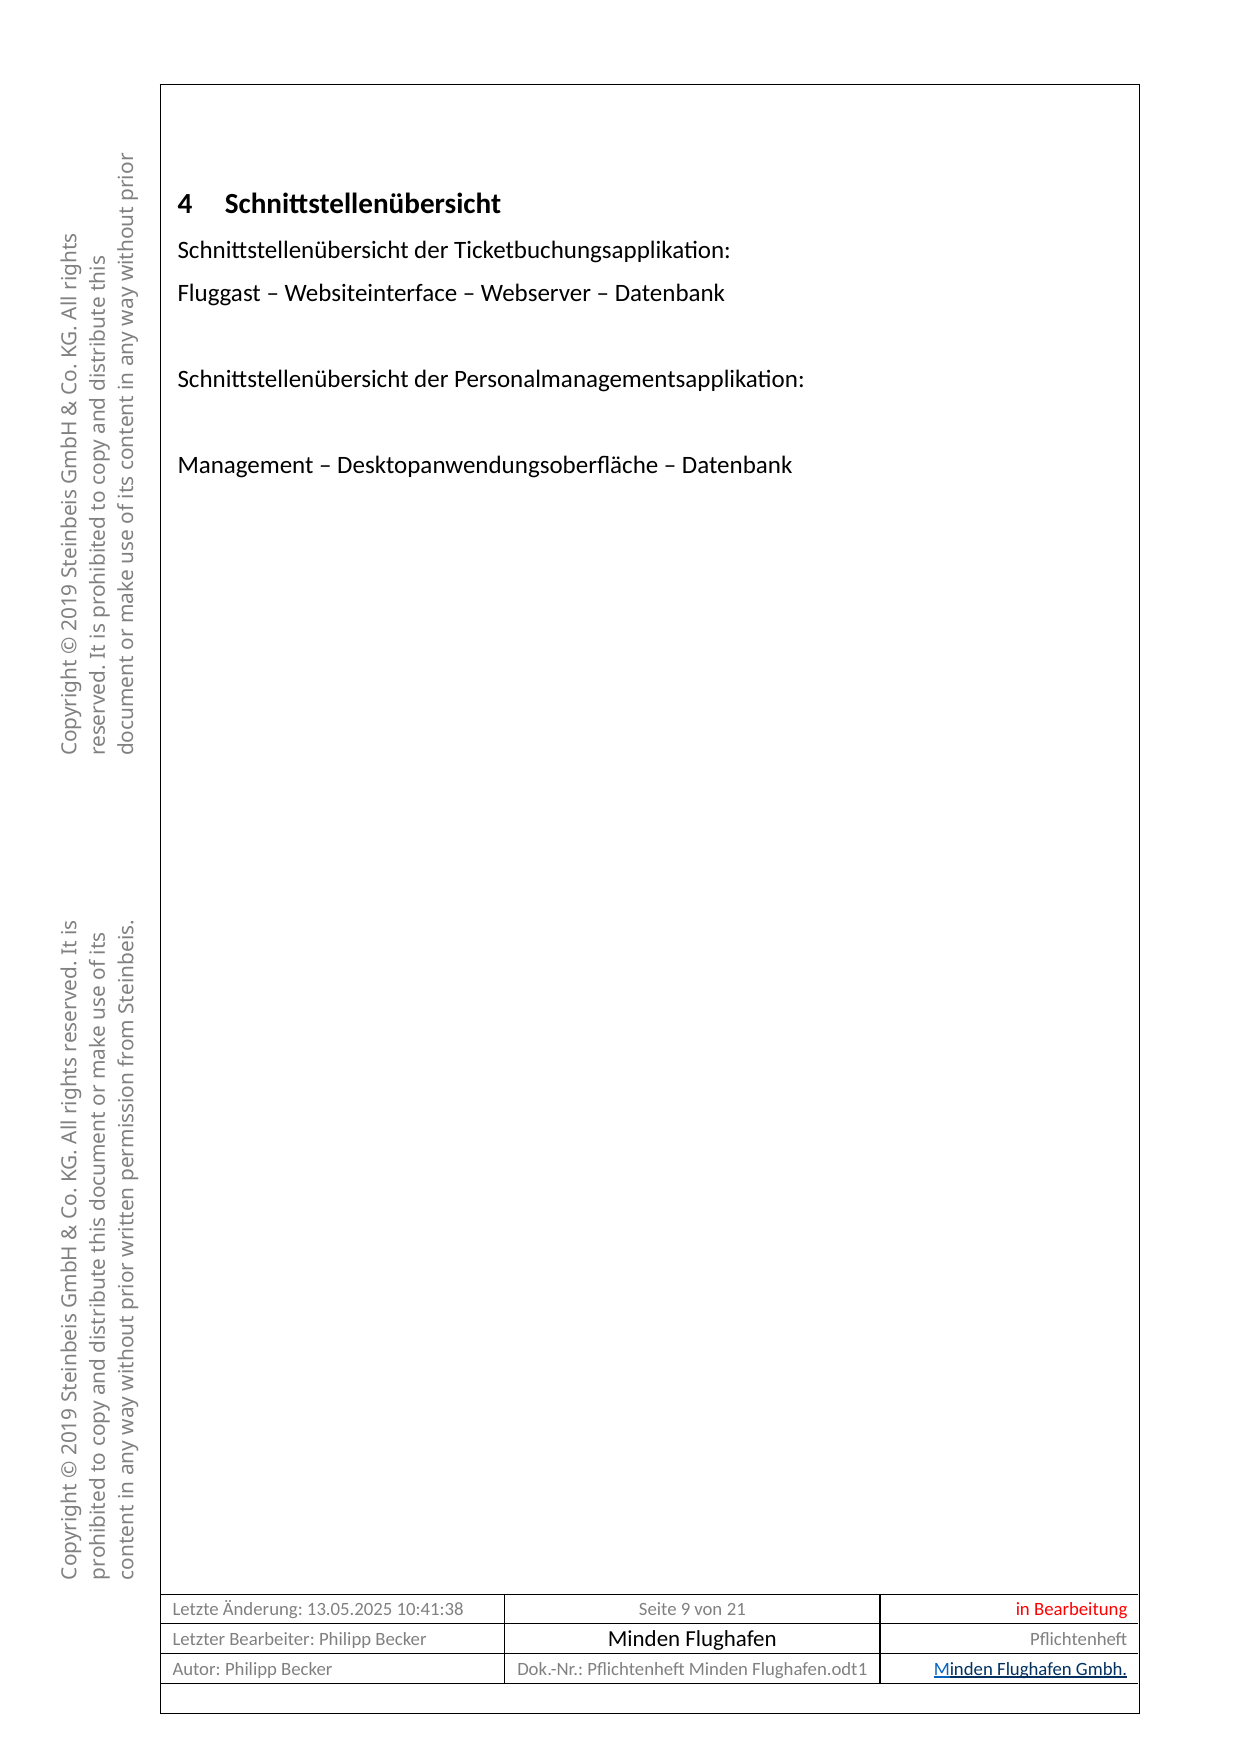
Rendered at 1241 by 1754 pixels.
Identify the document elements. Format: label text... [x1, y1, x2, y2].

subtitle Schnittstellenübersicht [177, 186, 1122, 221]
text Schnittstellenübersicht der Ticketbuchungsapplikation: [177, 234, 1122, 264]
text Management – Desktopanwendungsoberfläche – Datenbank [177, 449, 1122, 479]
text Schnittstellenübersicht der Personalmanagementsapplikation: [177, 363, 1122, 393]
text Fluggast – Websiteinterface – Webserver – Datenbank [177, 277, 1122, 307]
